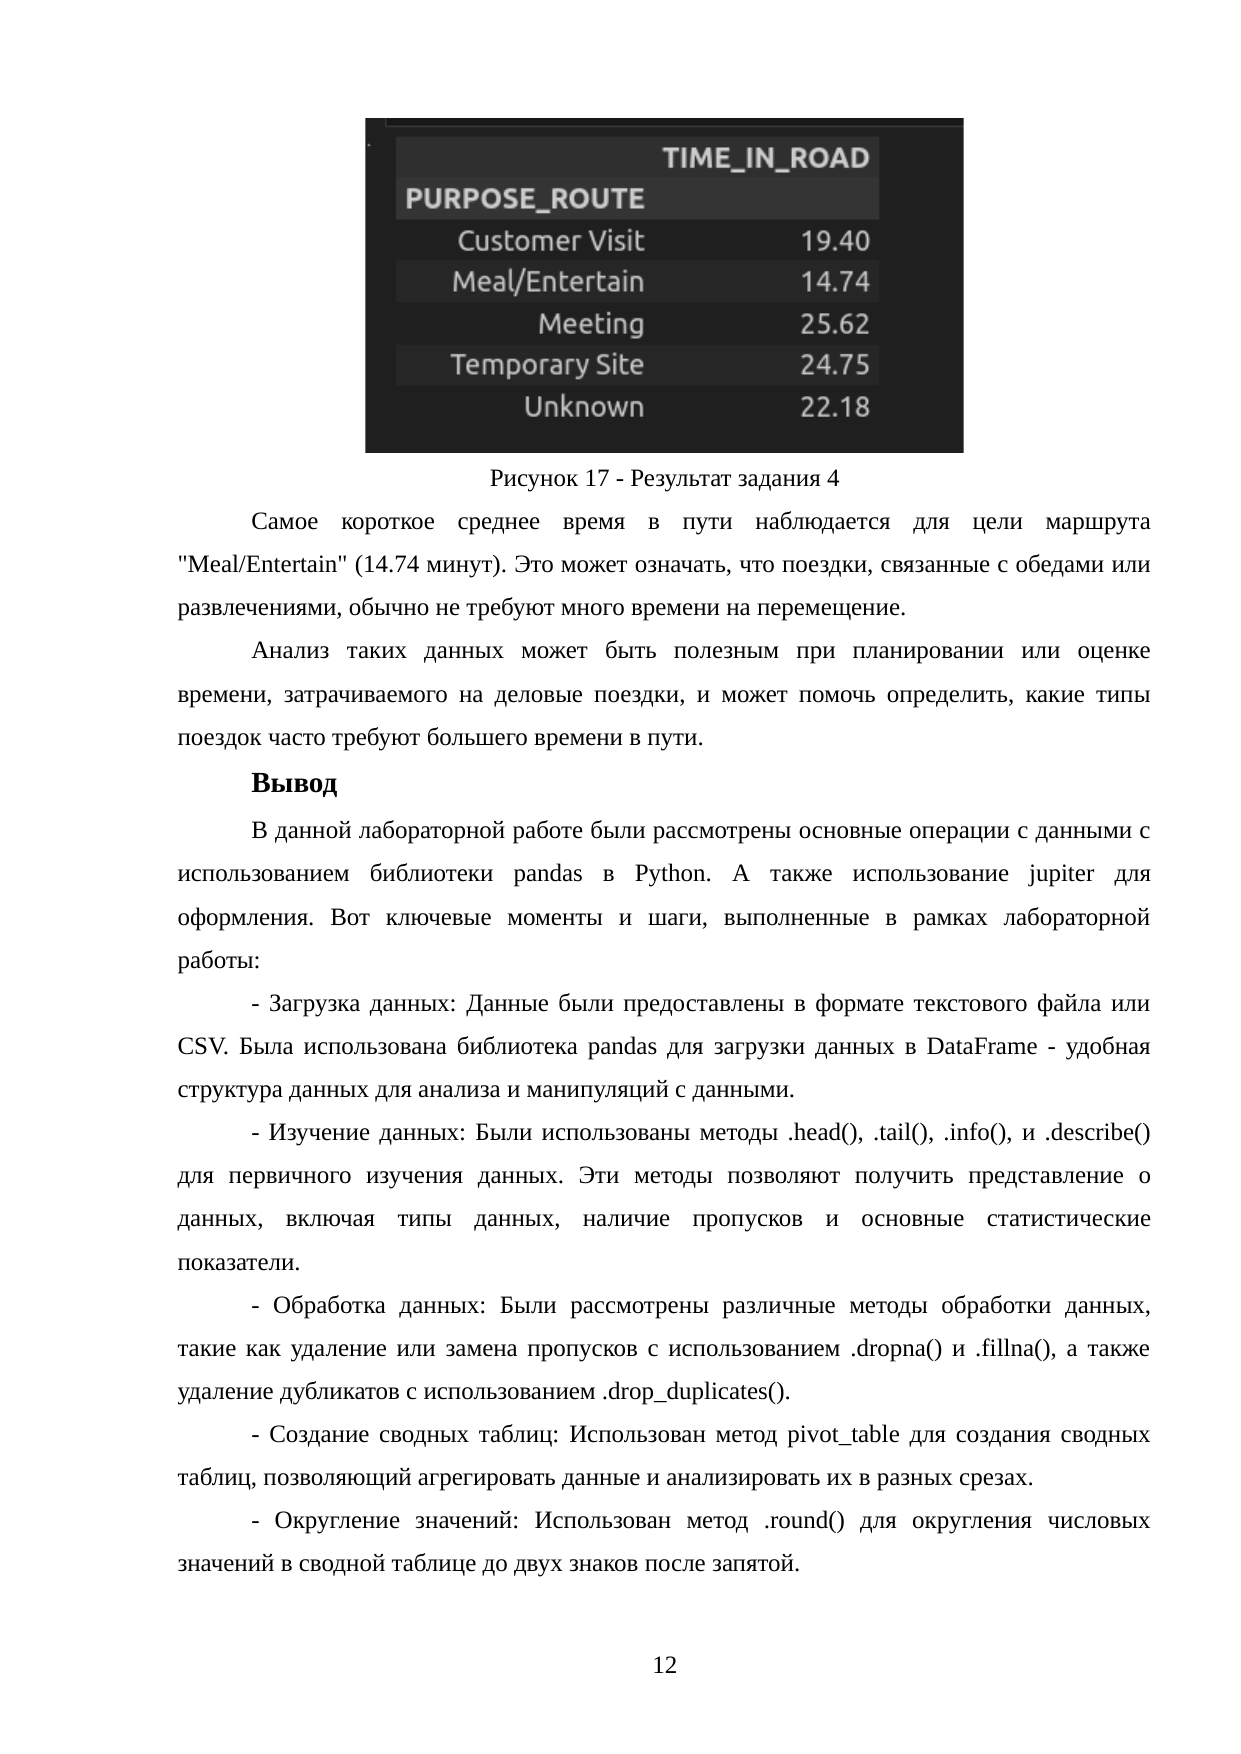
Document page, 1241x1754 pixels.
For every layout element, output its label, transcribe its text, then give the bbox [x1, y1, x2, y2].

text В данной лабораторной работе были рассмотрены основные операции с данными с использованием библиотеки pandas в Python. А также использование jupiter для оформления. Вот ключевые моменты и шаги, выполненные в рамках лабораторной работы: [177, 815, 1152, 973]
text - Загрузка данных: Данные были предоставлены в формате текстового файла или CSV. Была использована библиотека pandas для загрузки данных в DataFrame - удобная структура данных для анализа и манипуляций с данными. [177, 988, 1152, 1103]
picture [365, 118, 964, 453]
text Вывод [177, 765, 1152, 798]
text - Обработка данных: Были рассмотрены различные методы обработки данных, такие как удаление или замена пропусков с использованием .dropna() и .fillna(), а также удаление дубликатов с использованием .drop_duplicates(). [177, 1290, 1152, 1405]
text - Создание сводных таблиц: Использован метод pivot_table для создания сводных таблиц, позволяющий агрегировать данные и анализировать их в разных срезах. [177, 1419, 1152, 1491]
text - Изучение данных: Были использованы методы .head(), .tail(), .info(), и .describe() для первичного изучения данных. Эти методы позволяют получить представление о данных, включая типы данных, наличие пропусков и основные статистические показатели. [177, 1117, 1152, 1275]
text Анализ таких данных может быть полезным при планировании или оценке времени, затрачиваемого на деловые поездки, и может помочь определить, какие типы поездок часто требуют большего времени в пути. [177, 636, 1152, 751]
text Самое короткое среднее время в пути наблюдается для цели маршрута "Meal/Entertain" (14.74 минут). Это может означать, что поездки, связанные с обедами или развлечениями, обычно не требуют много времени на перемещение. [177, 506, 1152, 621]
text - Округление значений: Использован метод .round() для округления числовых значений в сводной таблице до двух знаков после запятой. [177, 1505, 1152, 1577]
text Рисунок 17 - Результат задания 4 [177, 463, 1152, 492]
